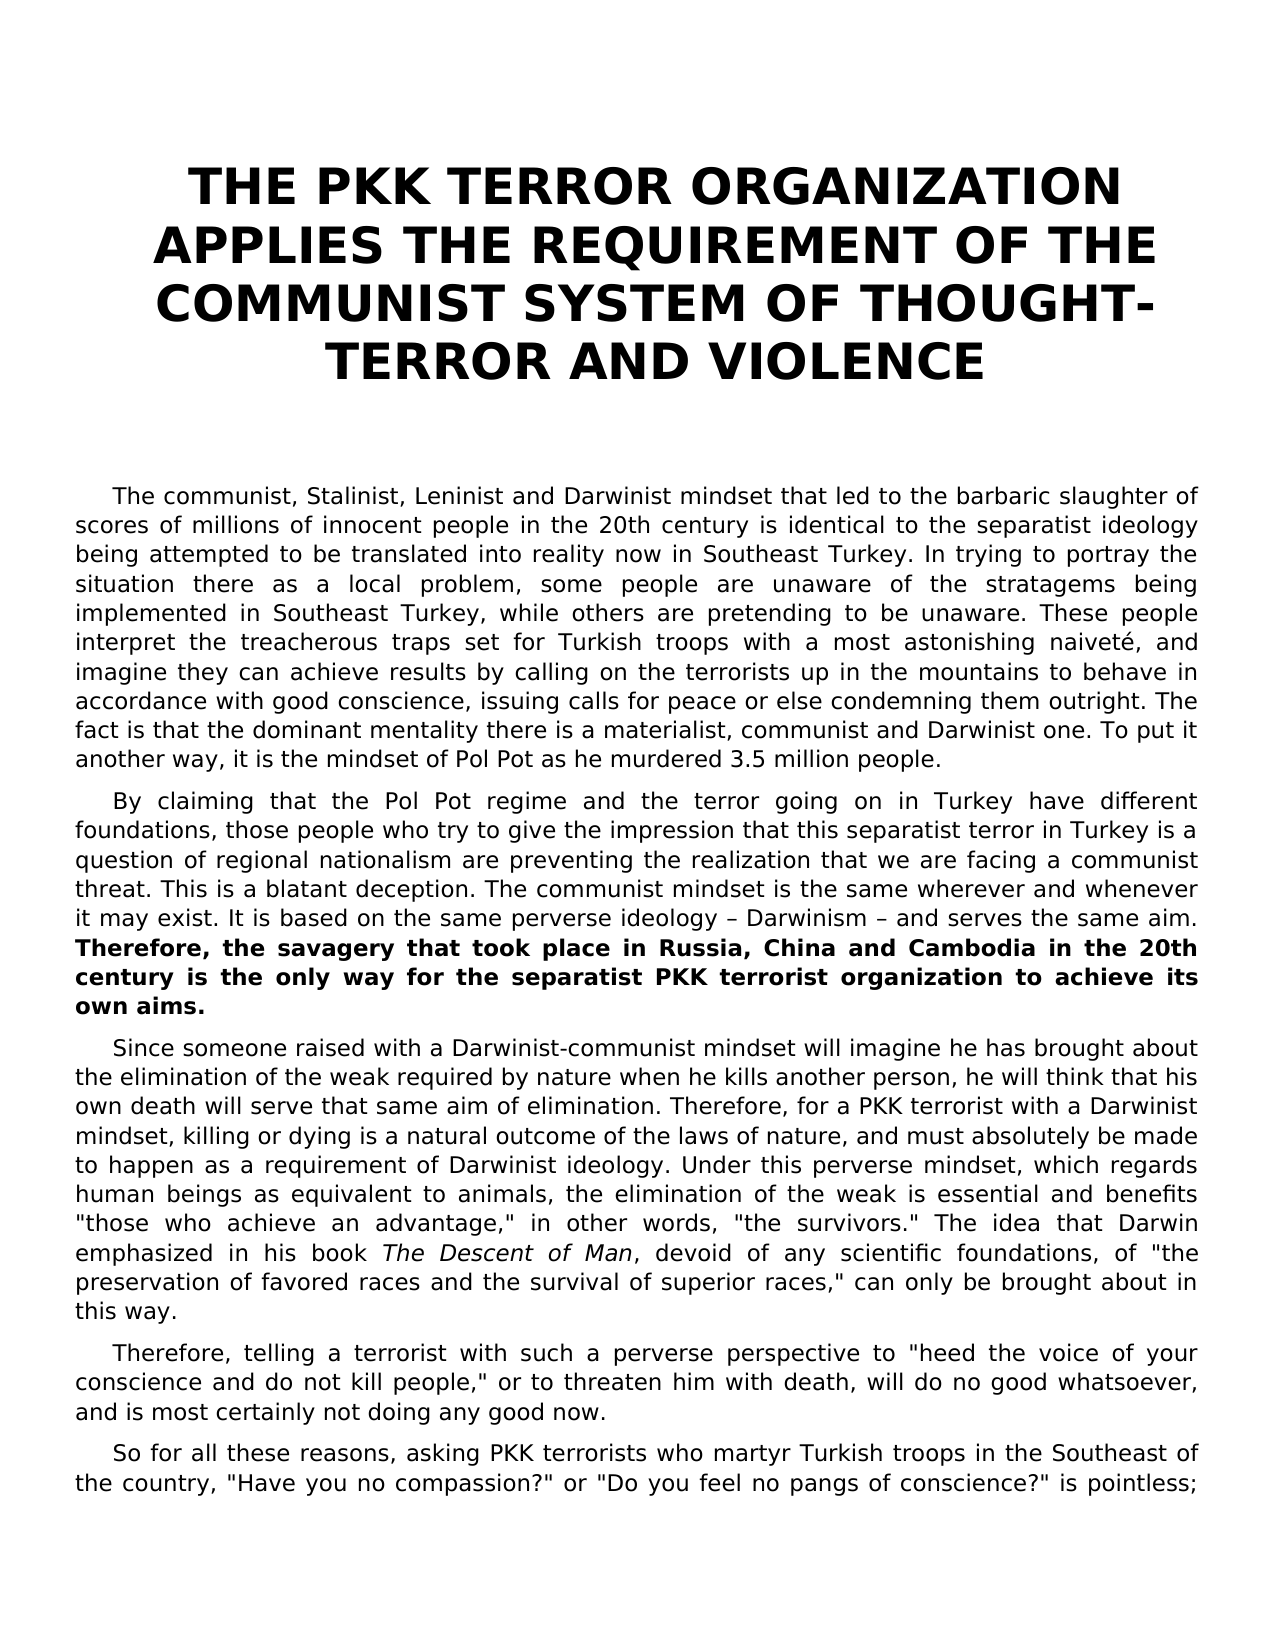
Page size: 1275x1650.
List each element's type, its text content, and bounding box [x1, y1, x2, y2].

text By claiming that the Pol Pot regime and the terror going on in Turkey have different foundations, those people who try to give the impression that this separatist terror in Turkey is a question of regional nationalism are preventing the realization that we are facing a communist threat. This is a blatant deception. The communist mindset is the same wherever and whenever it may exist. It is based on the same perverse ideology – Darwinism – and serves the same aim. Therefore, the savagery that took place in Russia, China and Cambodia in the 20th century is the only way for the separatist PKK terrorist organization to achieve its own aims. [75, 788, 1200, 1020]
text Since someone raised with a Darwinist-communist mindset will imagine he has brought about the elimination of the weak required by nature when he kills another person, he will think that his own death will serve that same aim of elimination. Therefore, for a PKK terrorist with a Darwinist mindset, killing or dying is a natural outcome of the laws of nature, and must absolutely be made to happen as a requirement of Darwinist ideology. Under this perverse mindset, which regards human beings as equivalent to animals, the elimination of the weak is essential and benefits "those who achieve an advantage," in other words, "the survivors." The idea that Darwin emphasized in his book The Descent of Man, devoid of any scientific foundations, of "the preservation of favored races and the survival of superior races," can only be brought about in this way. [75, 1035, 1200, 1325]
text So for all these reasons, asking PKK terrorists who martyr Turkish troops in the Southeast of the country, "Have you no compassion?" or "Do you feel no pangs of conscience?" is pointless; [75, 1441, 1200, 1496]
subtitle THE PKK TERROR ORGANIZATION APPLIES THE REQUIREMENT OF THE COMMUNIST SYSTEM OF THOUGHT-TERROR AND VIOLENCE [112, 158, 1200, 391]
text The communist, Stalinist, Leninist and Darwinist mindset that led to the barbaric slaughter of scores of millions of innocent people in the 20th century is identical to the separatist ideology being attempted to be translated into reality now in Southeast Turkey. In trying to portray the situation there as a local problem, some people are unaware of the stratagems being implemented in Southeast Turkey, while others are pretending to be unaware. These people interpret the treacherous traps set for Turkish troops with a most astonishing naiveté, and imagine they can achieve results by calling on the terrorists up in the mountains to behave in accordance with good conscience, issuing calls for peace or else condemning them outright. The fact is that the dominant mentality there is a materialist, communist and Darwinist one. To put it another way, it is the mindset of Pol Pot as he murdered 3.5 million people. [75, 483, 1200, 773]
text Therefore, telling a terrorist with such a perverse perspective to "heed the voice of your conscience and do not kill people," or to threaten him with death, will do no good whatsoever, and is most certainly not doing any good now. [75, 1340, 1200, 1425]
